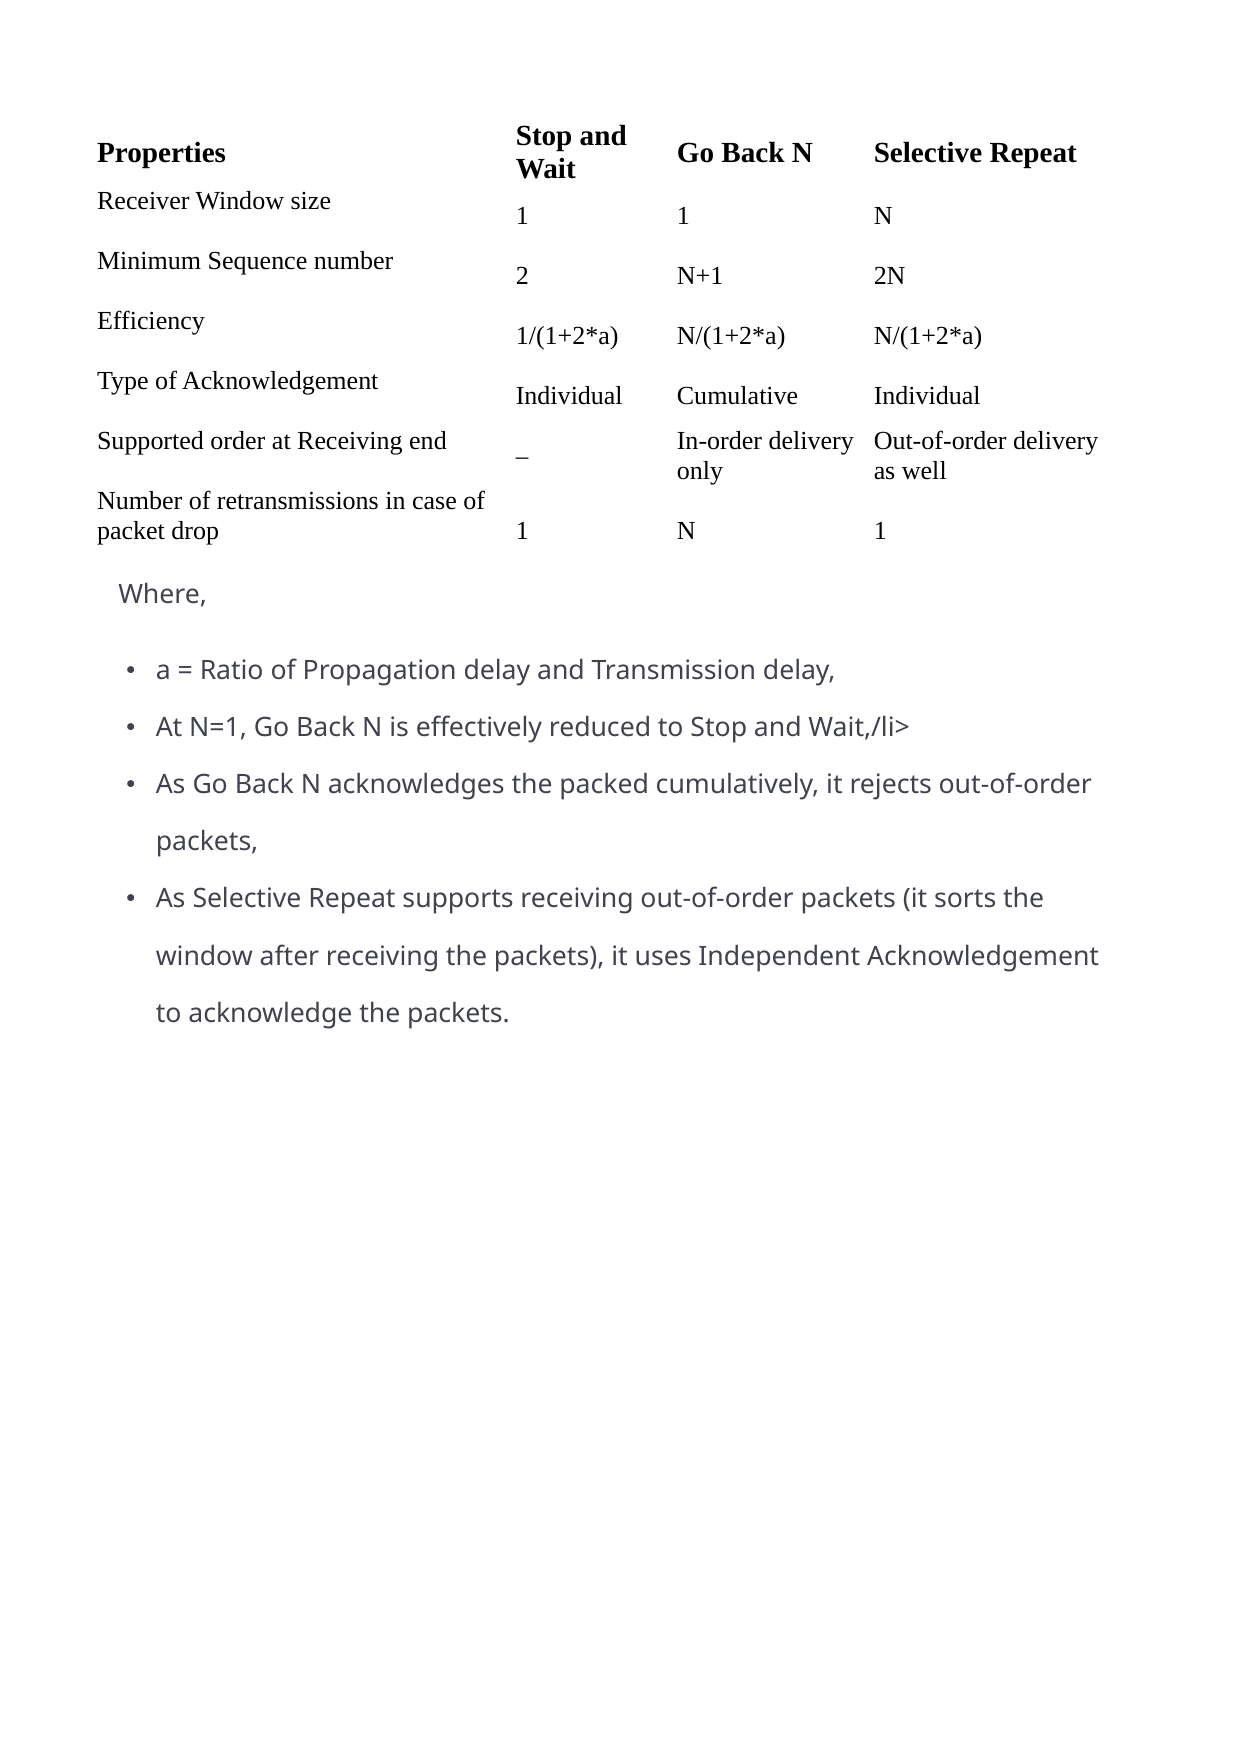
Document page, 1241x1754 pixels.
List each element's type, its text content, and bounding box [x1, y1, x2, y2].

table_cell – [516, 425, 677, 485]
table_cell Individual [516, 365, 677, 425]
table_cell Efficiency [97, 305, 516, 365]
table_cell N/(1+2*a) [677, 305, 873, 365]
table_header Selective Repeat [874, 118, 1123, 185]
text Where, [118, 575, 1122, 611]
table_cell 1 [874, 485, 1123, 575]
table_cell Individual [874, 365, 1123, 425]
table_header Go Back N [677, 118, 873, 185]
table_cell N [677, 485, 873, 575]
table_cell N+1 [677, 245, 873, 305]
table_cell Supported order at Receiving end [97, 425, 516, 485]
table_cell N [874, 185, 1123, 245]
table_cell In-order delivery only [677, 425, 873, 485]
table_header Properties [97, 118, 516, 185]
table_cell Out-of-order delivery as well [874, 425, 1123, 485]
table_cell Cumulative [677, 365, 873, 425]
table_cell 1 [677, 185, 873, 245]
table_cell Receiver Window size [97, 185, 516, 245]
list As Selective Repeat supports receiving out-of-order packets (it sorts the window after receiving the packets), it uses Independent Acknowledgement to acknowledge the packets. [156, 879, 1122, 1030]
table_cell Number of retransmissions in case of packet drop [97, 485, 516, 575]
list a = Ratio of Propagation delay and Transmission delay, [156, 651, 1122, 687]
table_cell 1 [516, 485, 677, 575]
list At N=1, Go Back N is effectively reduced to Stop and Wait,/li> [156, 708, 1122, 744]
table_cell N/(1+2*a) [874, 305, 1123, 365]
table_cell Type of Acknowledgement [97, 365, 516, 425]
table_cell 2 [516, 245, 677, 305]
table_cell Minimum Sequence number [97, 245, 516, 305]
list As Go Back N acknowledges the packed cumulatively, it rejects out-of-order packets, [156, 765, 1122, 858]
table_cell 1 [516, 185, 677, 245]
table_cell 1/(1+2*a) [516, 305, 677, 365]
table_header Stop and Wait [516, 118, 677, 185]
table_cell 2N [874, 245, 1123, 305]
